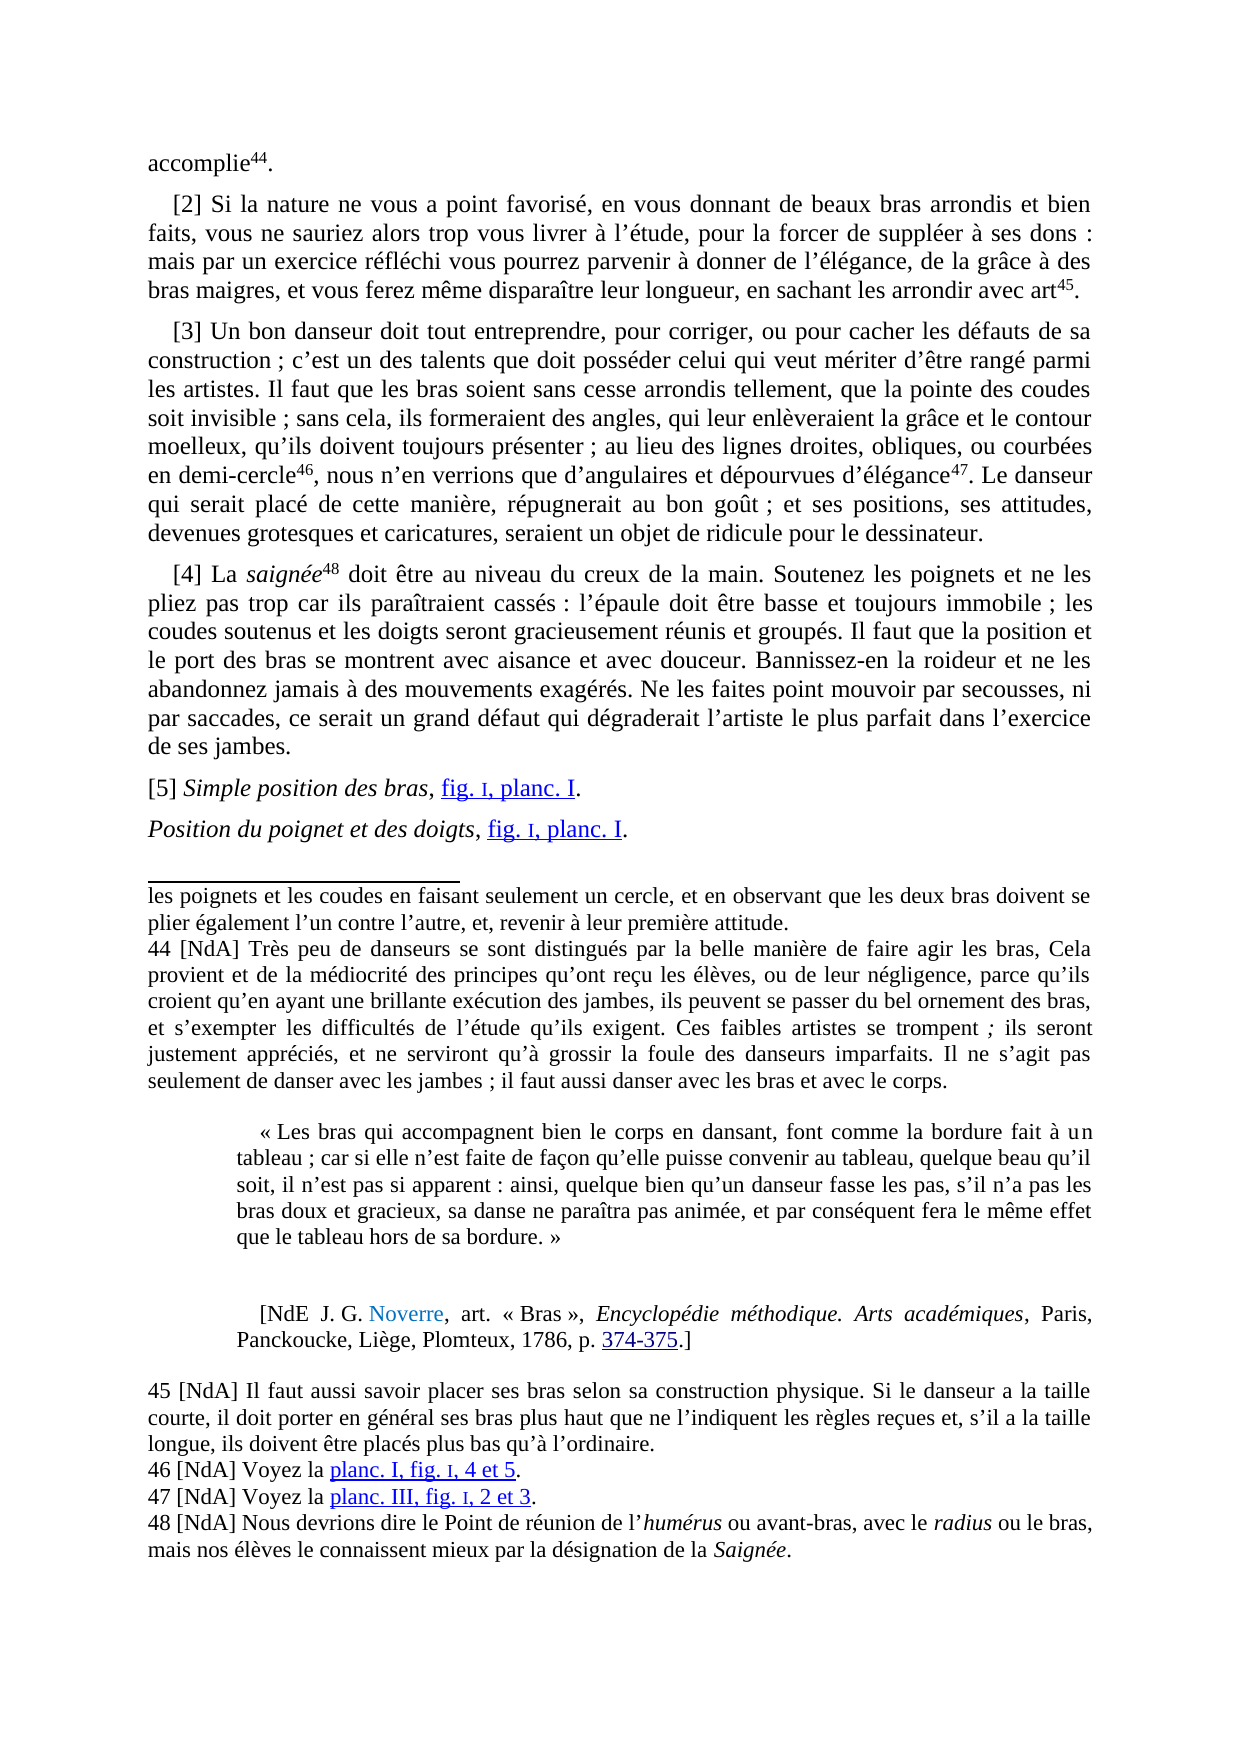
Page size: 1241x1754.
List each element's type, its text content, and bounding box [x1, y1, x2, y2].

text les poignets et les coudes en faisant seulement un cercle, et en observant que les deux bras doivent se plier également l’un contre l’autre, et, revenir à leur première attitude. [148, 882, 1093, 935]
text [NdE J. G. Noverre, art. « Bras », Encyclopédie méthodique. Arts académiques, Paris, Panckoucke, Liège, Plomteux, 1786, p. 374-375.] [236, 1300, 1093, 1352]
text [2] Si la nature ne vous a point favorisé, en vous donnant de beaux bras arrondis et bien faits, vous ne sauriez alors trop vous livrer à l’étude, pour la forcer de suppléer à ses dons : mais par un exercice réfléchi vous pourrez parvenir à donner de l’élégance, de la grâce à des bras maigres, et vous ferez même disparaître leur longueur, en sachant les arrondir avec art. [148, 189, 1093, 304]
text « Les bras qui accompagnent bien le corps en dansant, font comme la bordure fait à un tableau ; car si elle n’est faite de façon qu’elle puisse convenir au tableau, quelque beau qu’il soit, il n’est pas si apparent : ainsi, quelque bien qu’un danseur fasse les pas, s’il n’a pas les bras doux et gracieux, sa danse ne paraîtra pas animée, et par conséquent fera le même effet que le tableau hors de sa bordure. » [236, 1118, 1093, 1250]
text [3] Un bon danseur doit tout entreprendre, pour corriger, ou pour cacher les défauts de sa construction ; c’est un des talents que doit posséder celui qui veut mériter d’être rangé parmi les artistes. Il faut que les bras soient sans cesse arrondis tellement, que la pointe des coudes soit invisible ; sans cela, ils formeraient des angles, qui leur enlèveraient la grâce et le contour moelleux, qu’ils doivent toujours présenter ; au lieu des lignes droites, obliques, ou courbées en demi-cercle, nous n’en verrions que d’angulaires et dépourvues d’élégance. Le danseur qui serait placé de cette manière, répugnerait au bon goût ; et ses positions, ses attitudes, devenues grotesques et caricatures, seraient un objet de ridicule pour le dessinateur. [148, 316, 1093, 546]
text [NdA] Nous devrions dire le Point de réunion de l’humérus ou avant-bras, avec le radius ou le bras, mais nos élèves le connaissent mieux par la désignation de la Saignée. [148, 1509, 1093, 1562]
list [5] Simple position des bras, fig. i, planc. I. [148, 773, 1093, 801]
text [1] La position, les oppositions, et surtout les mouvements ou le port des bras, sont, peut-être, les parties les plus difficiles de la danse, et qui demandent un grand travail et un soin extrême. Le danseur qui placera bien ses bras et qui les fera mouvoir gracieusement, selon toutes les règles de l’art, décéléra une bonne école et l’exécution de sa danse sera accomplie. [148, 148, 1093, 176]
text [NdA] Très peu de danseurs se sont distingués par la belle manière de faire agir les bras, Cela provient et de la médiocrité des principes qu’ont reçu les élèves, ou de leur négligence, parce qu’ils croient qu’en ayant une brillante exécution des jambes, ils peuvent se passer du bel ornement des bras, et s’exempter les difficultés de l’étude qu’ils exigent. Ces faibles artistes se trompent ; ils seront justement appréciés, et ne serviront qu’à grossir la foule des danseurs imparfaits. Il ne s’agit pas seulement de danser avec les jambes ; il faut aussi danser avec les bras et avec le corps. [148, 935, 1093, 1093]
text [4] La saignée doit être au niveau du creux de la main. Soutenez les poignets et ne les pliez pas trop car ils paraîtraient cassés : l’épaule doit être basse et toujours immobile ; les coudes soutenus et les doigts seront gracieusement réunis et groupés. Il faut que la position et le port des bras se montrent avec aisance et avec douceur. Bannissez-en la roideur et ne les abandonnez jamais à des mouvements exagérés. Ne les faites point mouvoir par secousses, ni par saccades, ce serait un grand défaut qui dégraderait l’artiste le plus parfait dans l’exercice de ses jambes. [148, 559, 1093, 760]
text [NdA] Il faut aussi savoir placer ses bras selon sa construction physique. Si le danseur a la taille courte, il doit porter en général ses bras plus haut que ne l’indiquent les règles reçues et, s’il a la taille longue, ils doivent être placés plus bas qu’à l’ordinaire. [148, 1377, 1093, 1457]
text [NdA] Voyez la planc. I, fig. i, 4 et 5. [148, 1457, 1093, 1483]
list Position du poignet et des doigts, fig. i, planc. I. [148, 814, 1093, 843]
text [NdA] Voyez la planc. III, fig. i, 2 et 3. [148, 1483, 1093, 1509]
